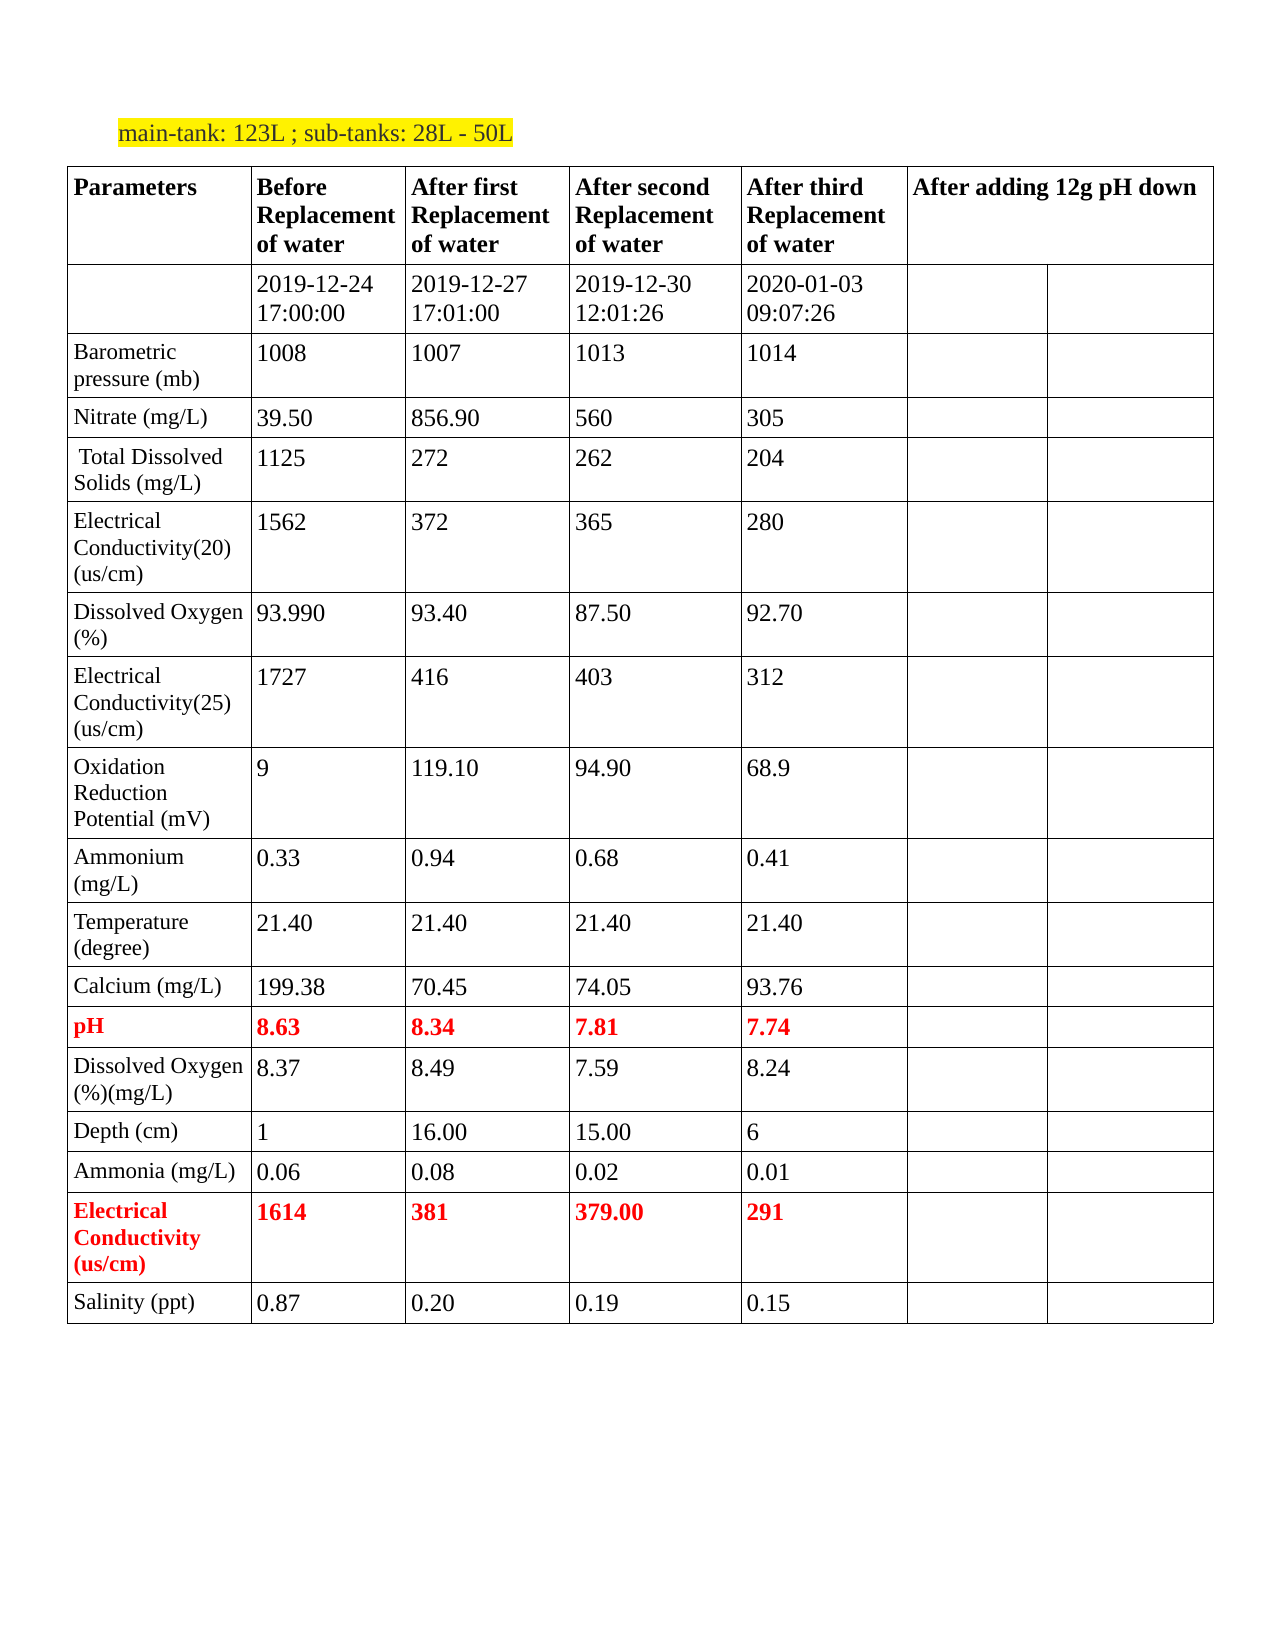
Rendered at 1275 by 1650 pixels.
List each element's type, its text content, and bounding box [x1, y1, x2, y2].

table_cell 94.90 [570, 748, 741, 838]
table_cell Nitrate (mg/L) [68, 398, 251, 437]
table_cell 93.76 [742, 967, 907, 1006]
table_cell 199.38 [252, 967, 405, 1006]
table_cell [908, 903, 1047, 966]
table_cell 1008 [252, 334, 405, 397]
table_cell [908, 1007, 1047, 1047]
table_cell [1048, 502, 1213, 592]
table_cell Ammonia (mg/L) [68, 1152, 251, 1192]
table_cell 1014 [742, 334, 907, 397]
table_cell 21.40 [742, 903, 907, 966]
table_cell 381 [406, 1193, 569, 1282]
table_cell [1048, 1007, 1213, 1047]
table_cell Electrical Conductivity(25)(us/cm) [68, 657, 251, 747]
table_cell 0.68 [570, 839, 741, 902]
table_cell 2020-01-03 09:07:26 [742, 265, 907, 333]
table_cell 204 [742, 438, 907, 501]
table_cell 0.41 [742, 839, 907, 902]
table_cell [908, 334, 1047, 397]
table_cell 1007 [406, 334, 569, 397]
table_cell 1562 [252, 502, 405, 592]
table_cell [1048, 438, 1213, 501]
table_cell [908, 1193, 1047, 1282]
table_cell Barometric pressure (mb) [68, 334, 251, 397]
table_cell 8.37 [252, 1048, 405, 1111]
table_cell 6 [742, 1112, 907, 1151]
table_cell 0.06 [252, 1152, 405, 1192]
table_cell Calcium (mg/L) [68, 967, 251, 1006]
table_cell 0.02 [570, 1152, 741, 1192]
table_cell [908, 1112, 1047, 1151]
table_cell [1048, 967, 1213, 1006]
table_cell pH [68, 1007, 251, 1047]
table_cell 7.74 [742, 1007, 907, 1047]
table_cell 0.19 [570, 1283, 741, 1323]
table_cell 39.50 [252, 398, 405, 437]
table_cell [1048, 657, 1213, 747]
table_cell 7.59 [570, 1048, 741, 1111]
table_cell Dissolved Oxygen (%)(mg/L) [68, 1048, 251, 1111]
table_cell [908, 657, 1047, 747]
table_cell [1048, 398, 1213, 437]
table_cell 372 [406, 502, 569, 592]
table_cell 403 [570, 657, 741, 747]
table_cell 262 [570, 438, 741, 501]
table_cell 8.24 [742, 1048, 907, 1111]
table_header After third Replacement of water [742, 167, 907, 263]
table_cell [1048, 1283, 1213, 1323]
table_cell 21.40 [406, 903, 569, 966]
table_cell 92.70 [742, 593, 907, 656]
table_cell Electrical Conductivity(20) (us/cm) [68, 502, 251, 592]
table_cell 8.34 [406, 1007, 569, 1047]
table_cell 291 [742, 1193, 907, 1282]
table_cell 560 [570, 398, 741, 437]
table_cell [908, 398, 1047, 437]
table_cell 74.05 [570, 967, 741, 1006]
table_header Before Replacement of water [252, 167, 405, 263]
table_cell 416 [406, 657, 569, 747]
table_cell [1048, 1048, 1213, 1111]
table_cell 0.08 [406, 1152, 569, 1192]
table_cell Total Dissolved Solids (mg/L) [68, 438, 251, 501]
table_cell [908, 1152, 1047, 1192]
table_cell 0.94 [406, 839, 569, 902]
table_header After adding 12g pH down [908, 167, 1213, 263]
table_cell [1048, 839, 1213, 902]
table_cell [1048, 593, 1213, 656]
table_cell 1 [252, 1112, 405, 1151]
table_cell 0.33 [252, 839, 405, 902]
table_cell [1048, 1112, 1213, 1151]
table_cell [908, 593, 1047, 656]
table_cell [908, 748, 1047, 838]
table_cell 312 [742, 657, 907, 747]
table_cell 7.81 [570, 1007, 741, 1047]
table_cell [908, 839, 1047, 902]
table_cell 9 [252, 748, 405, 838]
table_cell 280 [742, 502, 907, 592]
table_cell 272 [406, 438, 569, 501]
table_cell 1013 [570, 334, 741, 397]
text main-tank: 123L ; sub-tanks: 28L - 50L [118, 118, 1157, 147]
table_cell 0.15 [742, 1283, 907, 1323]
table_cell 16.00 [406, 1112, 569, 1151]
table_cell 70.45 [406, 967, 569, 1006]
table_cell 8.63 [252, 1007, 405, 1047]
table_header Parameters [68, 167, 251, 263]
table_cell 1614 [252, 1193, 405, 1282]
table_cell 305 [742, 398, 907, 437]
table_cell 1727 [252, 657, 405, 747]
table_cell Depth (cm) [68, 1112, 251, 1151]
table_cell [1048, 334, 1213, 397]
table_header After first Replacement of water [406, 167, 569, 263]
table_cell [908, 438, 1047, 501]
table_cell 2019-12-24 17:00:00 [252, 265, 405, 333]
table_cell 2019-12-30 12:01:26 [570, 265, 741, 333]
table_cell Temperature (degree) [68, 903, 251, 966]
table_cell 856.90 [406, 398, 569, 437]
table_cell [908, 1283, 1047, 1323]
table_cell 0.87 [252, 1283, 405, 1323]
table_cell Dissolved Oxygen (%) [68, 593, 251, 656]
table_cell 15.00 [570, 1112, 741, 1151]
table_cell [1048, 903, 1213, 966]
table_cell 87.50 [570, 593, 741, 656]
table_cell [908, 265, 1047, 333]
table_cell 93.40 [406, 593, 569, 656]
table_cell Salinity (ppt) [68, 1283, 251, 1323]
table_cell 8.49 [406, 1048, 569, 1111]
table_cell [908, 967, 1047, 1006]
table_header After second Replacement of water [570, 167, 741, 263]
table_cell [68, 265, 251, 333]
table_cell 21.40 [252, 903, 405, 966]
table_cell [908, 1048, 1047, 1111]
table_cell [908, 502, 1047, 592]
table_cell 0.01 [742, 1152, 907, 1192]
table_cell 365 [570, 502, 741, 592]
table_cell [1048, 748, 1213, 838]
table_cell 1125 [252, 438, 405, 501]
table_cell 119.10 [406, 748, 569, 838]
table_cell 2019-12-27 17:01:00 [406, 265, 569, 333]
table_cell 379.00 [570, 1193, 741, 1282]
table_cell [1048, 1193, 1213, 1282]
table_cell [1048, 265, 1213, 333]
table_cell [1048, 1152, 1213, 1192]
table_cell Ammonium (mg/L) [68, 839, 251, 902]
table_cell 68.9 [742, 748, 907, 838]
table_cell 93.990 [252, 593, 405, 656]
table_cell Oxidation Reduction Potential (mV) [68, 748, 251, 838]
table_cell 21.40 [570, 903, 741, 966]
table_cell Electrical Conductivity (us/cm) [68, 1193, 251, 1282]
table_cell 0.20 [406, 1283, 569, 1323]
